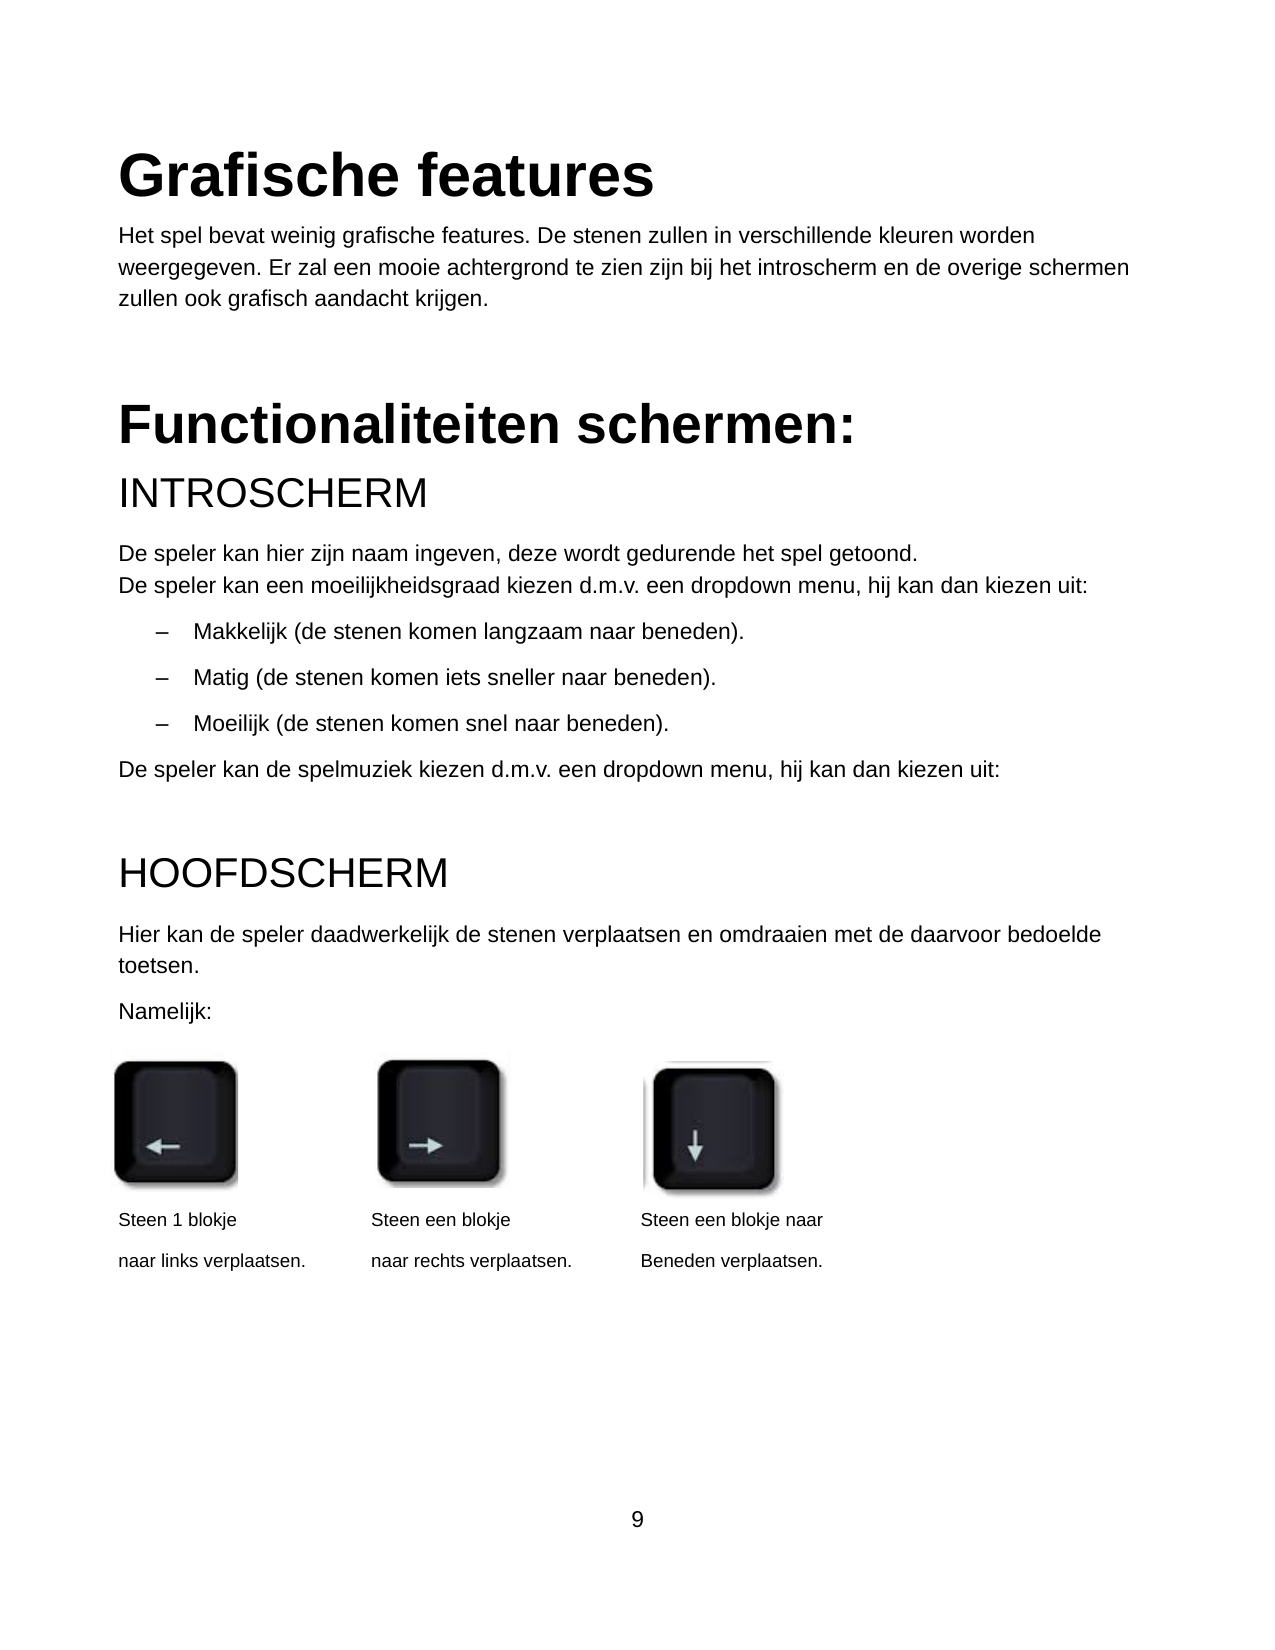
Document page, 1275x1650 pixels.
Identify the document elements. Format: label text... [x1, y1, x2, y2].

subtitle Grafische features [118, 139, 1157, 209]
text Het spel bevat weinig grafische features. De stenen zullen in verschillende kleuren worden weergegeven. Er zal een mooie achtergrond te zien zijn bij het introscherm en de overige schermen zullen ook grafisch aandacht krijgen. [118, 222, 1157, 311]
picture [110, 1046, 239, 1192]
list Makkelijk (de stenen komen langzaam naar beneden). [156, 618, 1157, 644]
list Matig (de stenen komen iets sneller naar beneden). [156, 664, 1157, 690]
text Namelijk: [118, 998, 1157, 1025]
subtitle Functionaliteiten schermen: [118, 392, 1157, 456]
list Moeilijk (de stenen komen snel naar beneden). [156, 710, 1157, 736]
text De speler kan de spelmuziek kiezen d.m.v. een dropdown menu, hij kan dan kiezen uit: [118, 756, 1157, 783]
text naar links verplaatsen. naar rechts verplaatsen. Beneden verplaatsen. [118, 1250, 1157, 1271]
text HOOFDSCHERM [118, 848, 1157, 896]
text INTROSCHERM [118, 468, 1157, 516]
text Hier kan de speler daadwerkelijk de stenen verplaatsen en omdraaien met de daarvoor bedoelde toetsen. [118, 921, 1157, 978]
picture [373, 1051, 512, 1188]
text Steen 1 blokje Steen een blokje Steen een blokje naar [118, 1209, 1157, 1231]
picture [643, 1061, 784, 1199]
text De speler kan hier zijn naam ingeven, deze wordt gedurende het spel getoond. De speler kan een moeilijkheidsgraad kiezen d.m.v. een dropdown menu, hij kan dan kiezen uit: [118, 540, 1157, 598]
